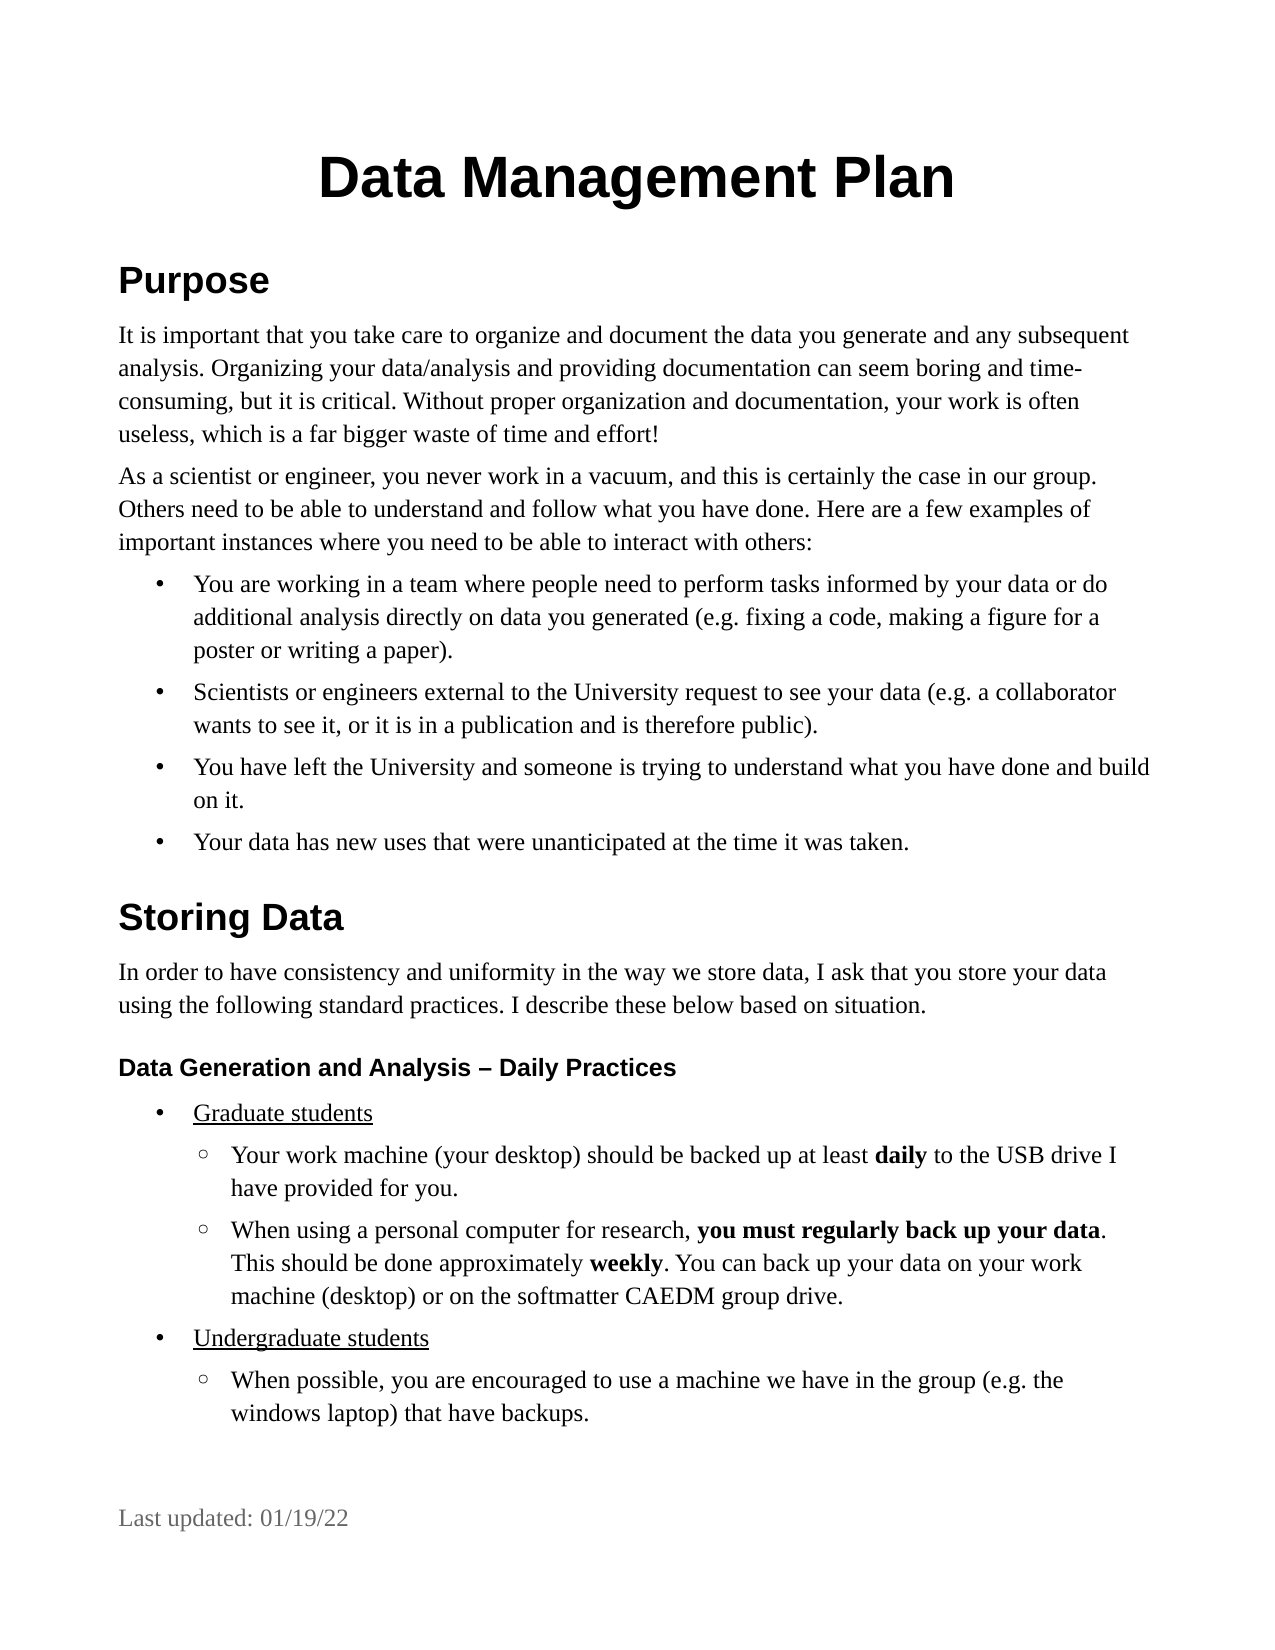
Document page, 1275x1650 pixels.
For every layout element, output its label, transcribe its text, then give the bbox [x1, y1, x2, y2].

subtitle Data Generation and Analysis – Daily Practices [118, 1053, 1157, 1082]
text In order to have consistency and uniformity in the way we store data, I ask that you store your data using the following standard practices. I describe these below based on situation. [118, 957, 1157, 1019]
list Your data has new uses that were unanticipated at the time it was taken. [156, 827, 1157, 856]
subtitle Purpose [118, 258, 1157, 301]
list When possible, you are encouraged to use a machine we have in the group (e.g. the windows laptop) that have backups. [193, 1365, 1157, 1427]
list Graduate students [156, 1098, 1157, 1127]
title Data Management Plan [118, 143, 1157, 210]
text It is important that you take care to organize and document the data you generate and any subsequent analysis. Organizing your data/analysis and providing documentation can seem boring and time-consuming, but it is critical. Without proper organization and documentation, your work is often useless, which is a far bigger waste of time and effort! [118, 320, 1157, 448]
list Undergraduate students [156, 1323, 1157, 1352]
list You are working in a team where people need to perform tasks informed by your data or do additional analysis directly on data you generated (e.g. fixing a code, making a figure for a poster or writing a paper). [156, 569, 1157, 664]
list Scientists or engineers external to the University request to see your data (e.g. a collaborator wants to see it, or it is in a publication and is therefore public). [156, 677, 1157, 739]
list You have left the University and someone is trying to understand what you have done and build on it. [156, 752, 1157, 814]
subtitle Storing Data [118, 894, 1157, 938]
list Your work machine (your desktop) should be backed up at least daily to the USB drive I have provided for you. [193, 1140, 1157, 1202]
list When using a personal computer for research, you must regularly back up your data. This should be done approximately weekly. You can back up your data on your work machine (desktop) or on the softmatter CAEDM group drive. [193, 1215, 1157, 1310]
text As a scientist or engineer, you never work in a vacuum, and this is certainly the case in our group. Others need to be able to understand and follow what you have done. Here are a few examples of important instances where you need to be able to interact with others: [118, 461, 1157, 556]
